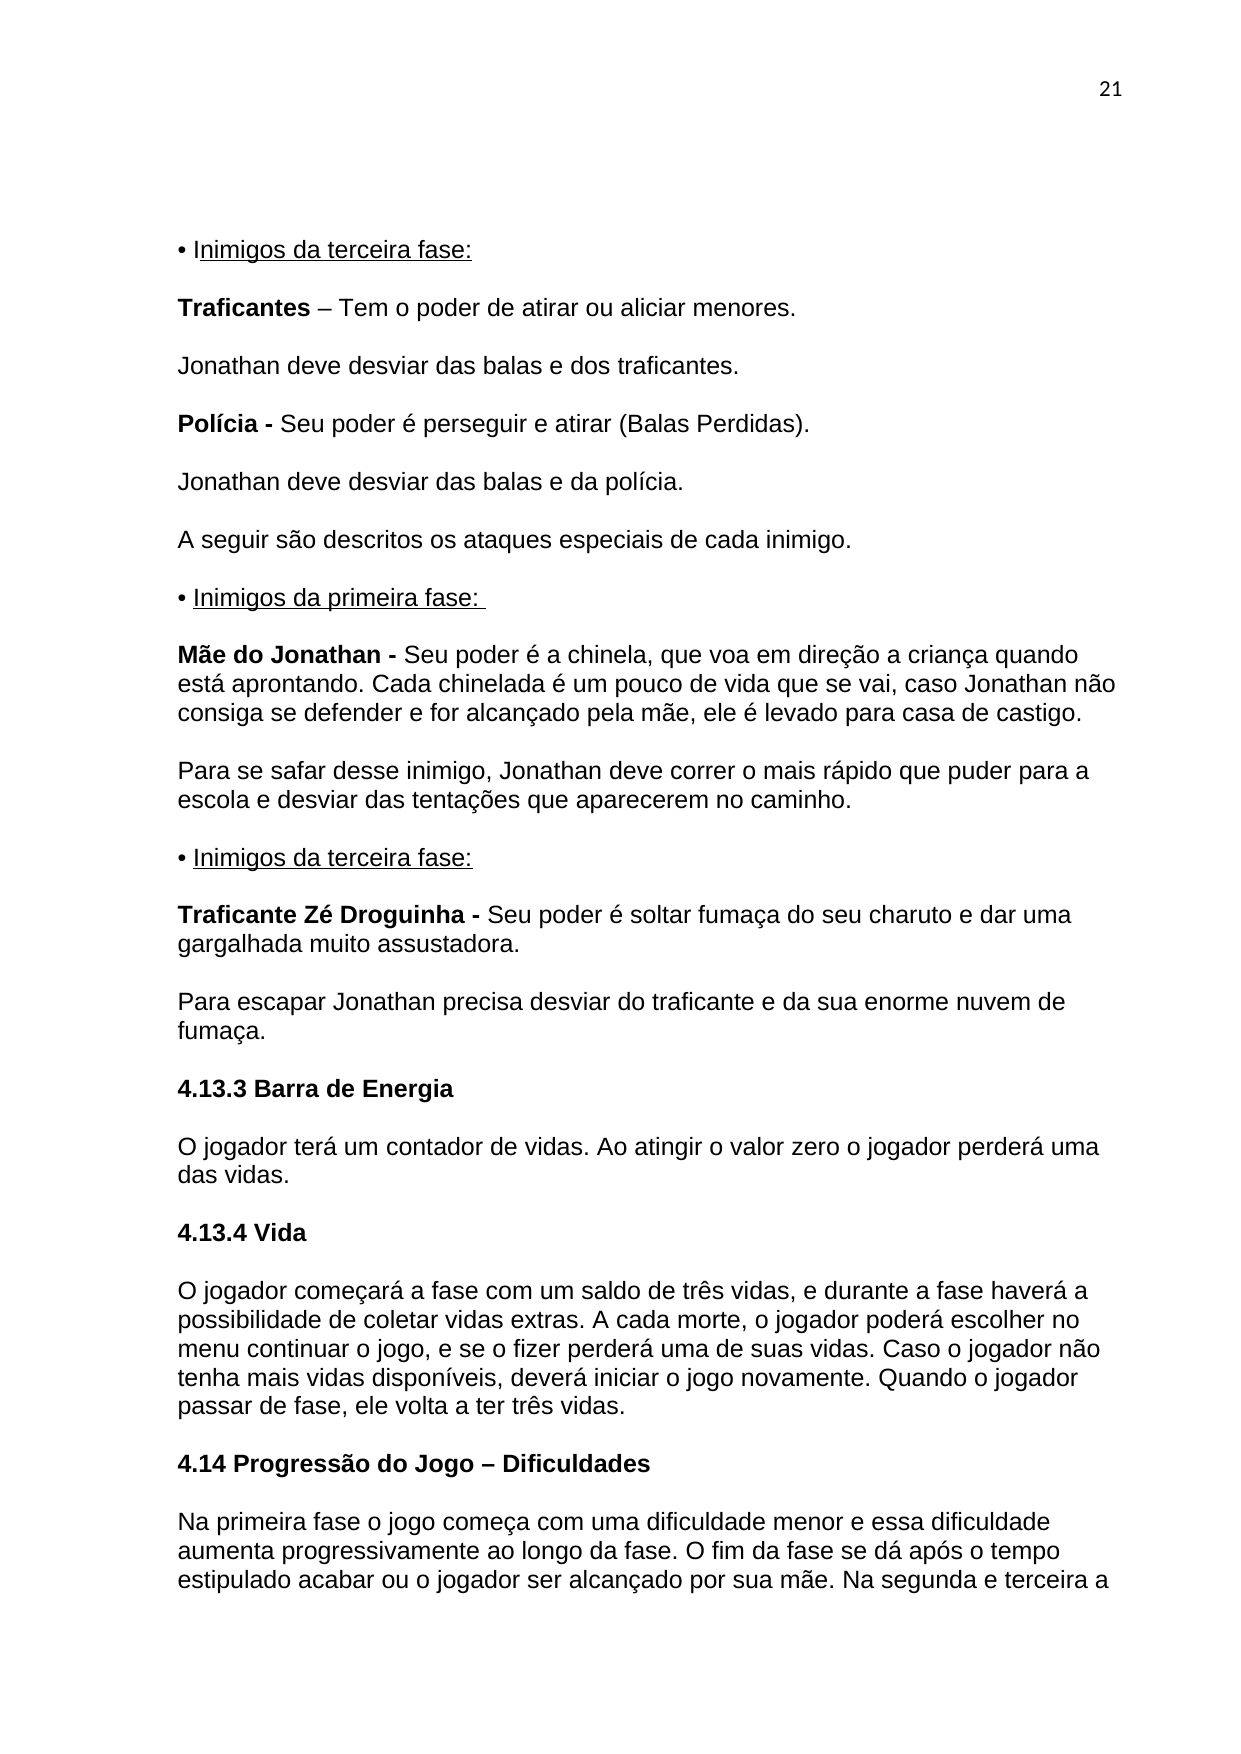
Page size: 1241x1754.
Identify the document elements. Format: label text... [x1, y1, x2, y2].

text A seguir são descritos os ataques especiais de cada inimigo. [177, 525, 1122, 553]
text Para se safar desse inimigo, Jonathan deve correr o mais rápido que puder para a escola e desviar das tentações que aparecerem no caminho. [177, 756, 1122, 813]
text 4.13.4 Vida [177, 1218, 1122, 1247]
text O jogador começará a fase com um saldo de três vidas, e durante a fase haverá a possibilidade de coletar vidas extras. A cada morte, o jogador poderá escolher no menu continuar o jogo, e se o fizer perderá uma de suas vidas. Caso o jogador não tenha mais vidas disponíveis, deverá iniciar o jogo novamente. Quando o jogador passar de fase, ele volta a ter três vidas. [177, 1276, 1122, 1420]
text Polícia - Seu poder é perseguir e atirar (Balas Perdidas). [177, 409, 1122, 438]
text 4.13.3 Barra de Energia [177, 1074, 1122, 1103]
text Para escapar Jonathan precisa desviar do traficante e da sua enorme nuvem de fumaça. [177, 987, 1122, 1045]
text Traficante Zé Droguinha - Seu poder é soltar fumaça do seu charuto e dar uma gargalhada muito assustadora. [177, 901, 1122, 958]
text Mãe do Jonathan - Seu poder é a chinela, que voa em direção a criança quando está aprontando. Cada chinelada é um pouco de vida que se vai, caso Jonathan não consiga se defender e for alcançado pela mãe, ele é levado para casa de castigo. [177, 641, 1122, 727]
text Jonathan deve desviar das balas e da polícia. [177, 467, 1122, 496]
text • Inimigos da terceira fase: [177, 843, 1122, 871]
text Jonathan deve desviar das balas e dos traficantes. [177, 351, 1122, 380]
text • Inimigos da terceira fase: [177, 235, 1122, 264]
text Na primeira fase o jogo começa com uma dificuldade menor e essa dificuldade aumenta progressivamente ao longo da fase. O fim da fase se dá após o tempo estipulado acabar ou o jogador ser alcançado por sua mãe. Na segunda e terceira a [177, 1507, 1122, 1593]
text Traficantes – Tem o poder de atirar ou aliciar menores. [177, 293, 1122, 322]
text 4.14 Progressão do Jogo – Dificuldades [177, 1449, 1122, 1478]
text O jogador terá um contador de vidas. Ao atingir o valor zero o jogador perderá uma das vidas. [177, 1132, 1122, 1189]
text • Inimigos da primeira fase: [177, 583, 1122, 611]
